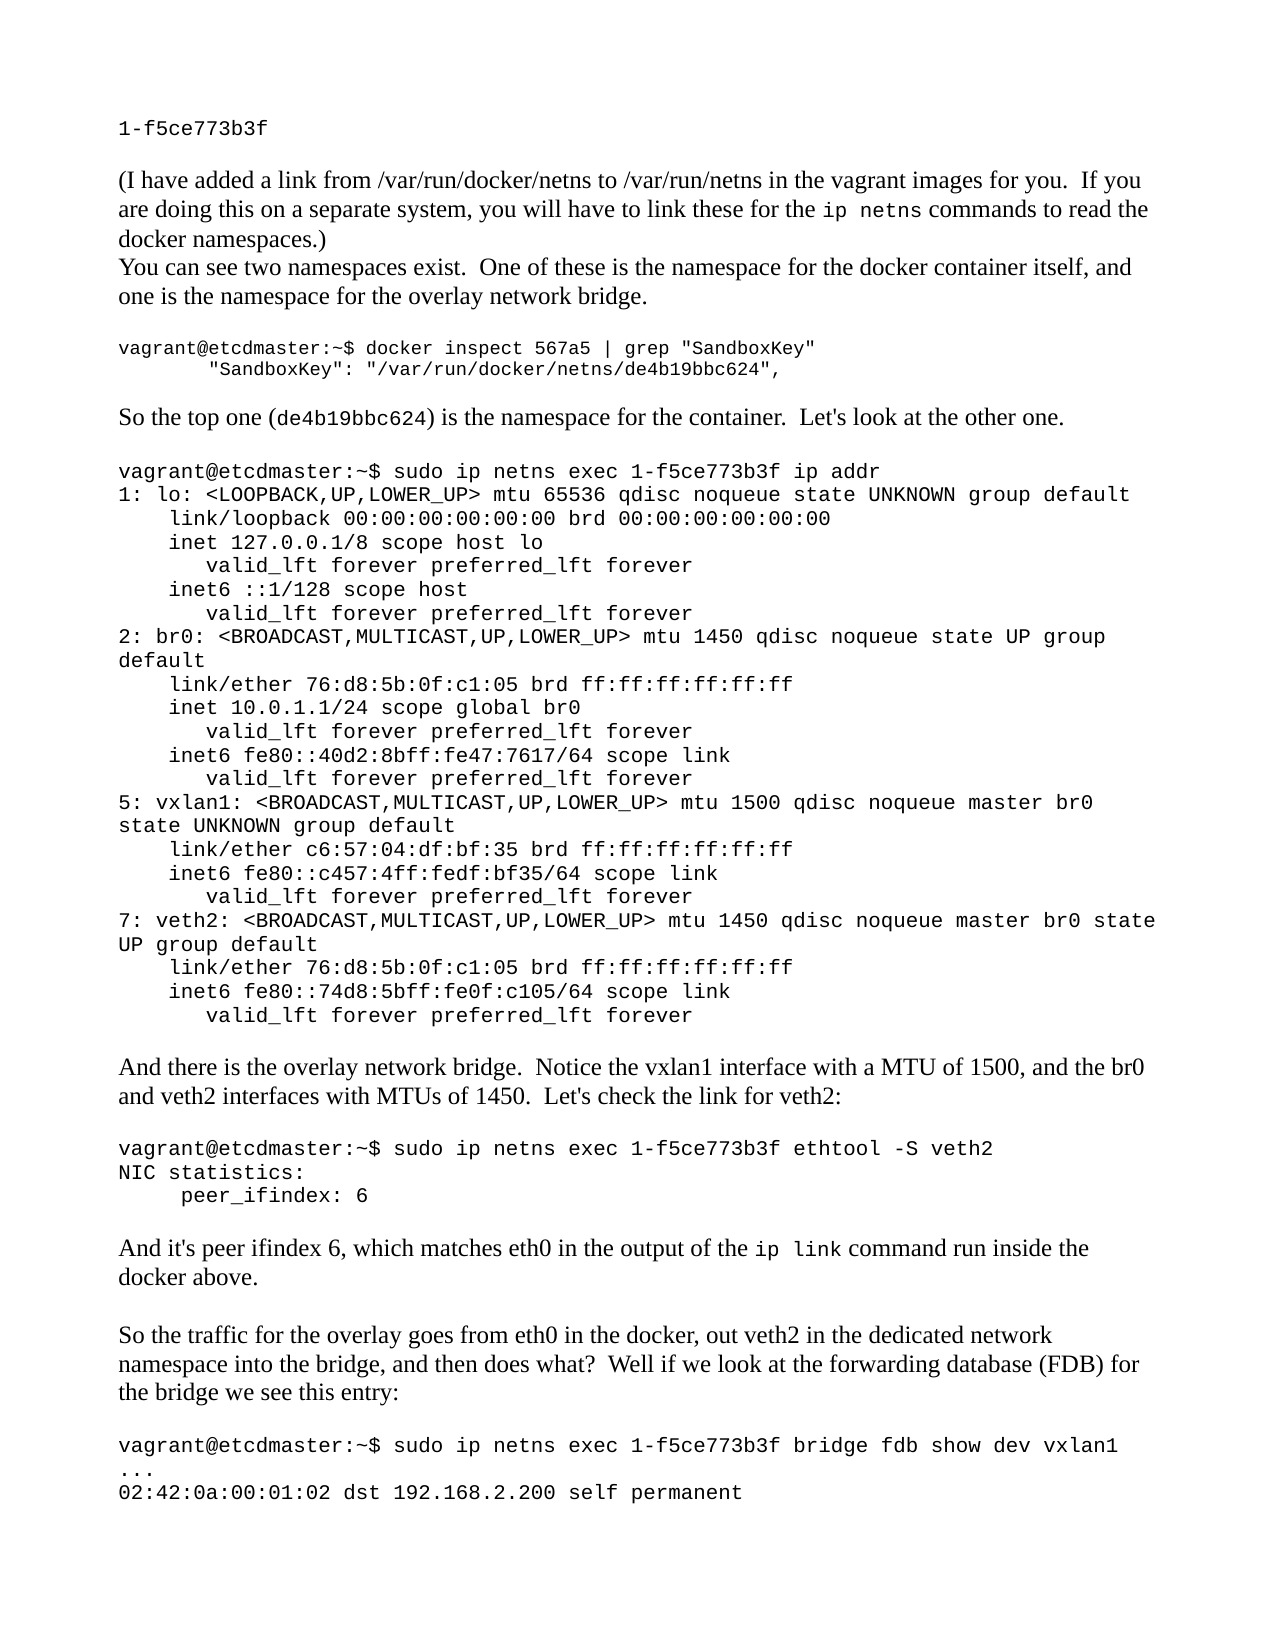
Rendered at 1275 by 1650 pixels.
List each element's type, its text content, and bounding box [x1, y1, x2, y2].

text 5: vxlan1: <BROADCAST,MULTICAST,UP,LOWER_UP> mtu 1500 qdisc noqueue master br0 state UNKNOWN group default [118, 792, 1157, 839]
text 1-f5ce773b3f [118, 118, 1157, 142]
text 02:42:0a:00:01:02 dst 192.168.2.200 self permanent [118, 1482, 1157, 1506]
text So the traffic for the overlay goes from eth0 in the docker, out veth2 in the dedicated network namespace into the bridge, and then does what? Well if we look at the forwarding database (FDB) for the bridge we see this entry: [118, 1320, 1157, 1406]
text valid_lft forever preferred_lft forever [118, 1005, 1157, 1028]
text peer_ifindex: 6 [118, 1186, 1157, 1209]
text inet 127.0.0.1/8 scope host lo [118, 532, 1157, 555]
text vagrant@etcdmaster:~$ docker inspect 567a5 | grep "SandboxKey" [118, 339, 1157, 360]
text vagrant@etcdmaster:~$ sudo ip netns exec 1-f5ce773b3f ethtool -S veth2 [118, 1138, 1157, 1162]
text And there is the overlay network bridge. Notice the vxlan1 interface with a MTU of 1500, and the br0 and veth2 interfaces with MTUs of 1450. Let's check the link for veth2: [118, 1052, 1157, 1109]
text inet6 fe80::c457:4ff:fedf:bf35/64 scope link [118, 863, 1157, 886]
text inet6 fe80::40d2:8bff:fe47:7617/64 scope link [118, 744, 1157, 768]
text link/ether c6:57:04:df:bf:35 brd ff:ff:ff:ff:ff:ff [118, 839, 1157, 863]
text 7: veth2: <BROADCAST,MULTICAST,UP,LOWER_UP> mtu 1450 qdisc noqueue master br0 state UP group default [118, 910, 1157, 957]
text inet 10.0.1.1/24 scope global br0 [118, 697, 1157, 721]
text vagrant@etcdmaster:~$ sudo ip netns exec 1-f5ce773b3f ip addr [118, 461, 1157, 484]
text valid_lft forever preferred_lft forever [118, 555, 1157, 579]
text And it's peer ifindex 6, which matches eth0 in the output of the ip link command run inside the docker above. [118, 1233, 1157, 1291]
text vagrant@etcdmaster:~$ sudo ip netns exec 1-f5ce773b3f bridge fdb show dev vxlan1 [118, 1435, 1157, 1458]
text valid_lft forever preferred_lft forever [118, 721, 1157, 744]
text 2: br0: <BROADCAST,MULTICAST,UP,LOWER_UP> mtu 1450 qdisc noqueue state UP group default [118, 626, 1157, 674]
text (I have added a link from /var/run/docker/netns to /var/run/netns in the vagrant images for you. If you are doing this on a separate system, you will have to link these for the ip netns commands to read the docker namespaces.) [118, 165, 1157, 252]
text inet6 fe80::74d8:5bff:fe0f:c105/64 scope link [118, 981, 1157, 1005]
text "SandboxKey": "/var/run/docker/netns/de4b19bbc624", [118, 360, 1157, 381]
text ... [118, 1458, 1157, 1482]
text valid_lft forever preferred_lft forever [118, 603, 1157, 626]
text You can see two namespaces exist. One of these is the namespace for the docker container itself, and one is the namespace for the overlay network bridge. [118, 252, 1157, 310]
text link/ether 76:d8:5b:0f:c1:05 brd ff:ff:ff:ff:ff:ff [118, 674, 1157, 697]
text valid_lft forever preferred_lft forever [118, 886, 1157, 910]
text link/ether 76:d8:5b:0f:c1:05 brd ff:ff:ff:ff:ff:ff [118, 957, 1157, 981]
text 1: lo: <LOOPBACK,UP,LOWER_UP> mtu 65536 qdisc noqueue state UNKNOWN group default [118, 484, 1157, 508]
text NIC statistics: [118, 1162, 1157, 1186]
text So the top one (de4b19bbc624) is the namespace for the container. Let's look at the other one. [118, 402, 1157, 432]
text inet6 ::1/128 scope host [118, 579, 1157, 603]
text link/loopback 00:00:00:00:00:00 brd 00:00:00:00:00:00 [118, 508, 1157, 532]
text valid_lft forever preferred_lft forever [118, 768, 1157, 792]
